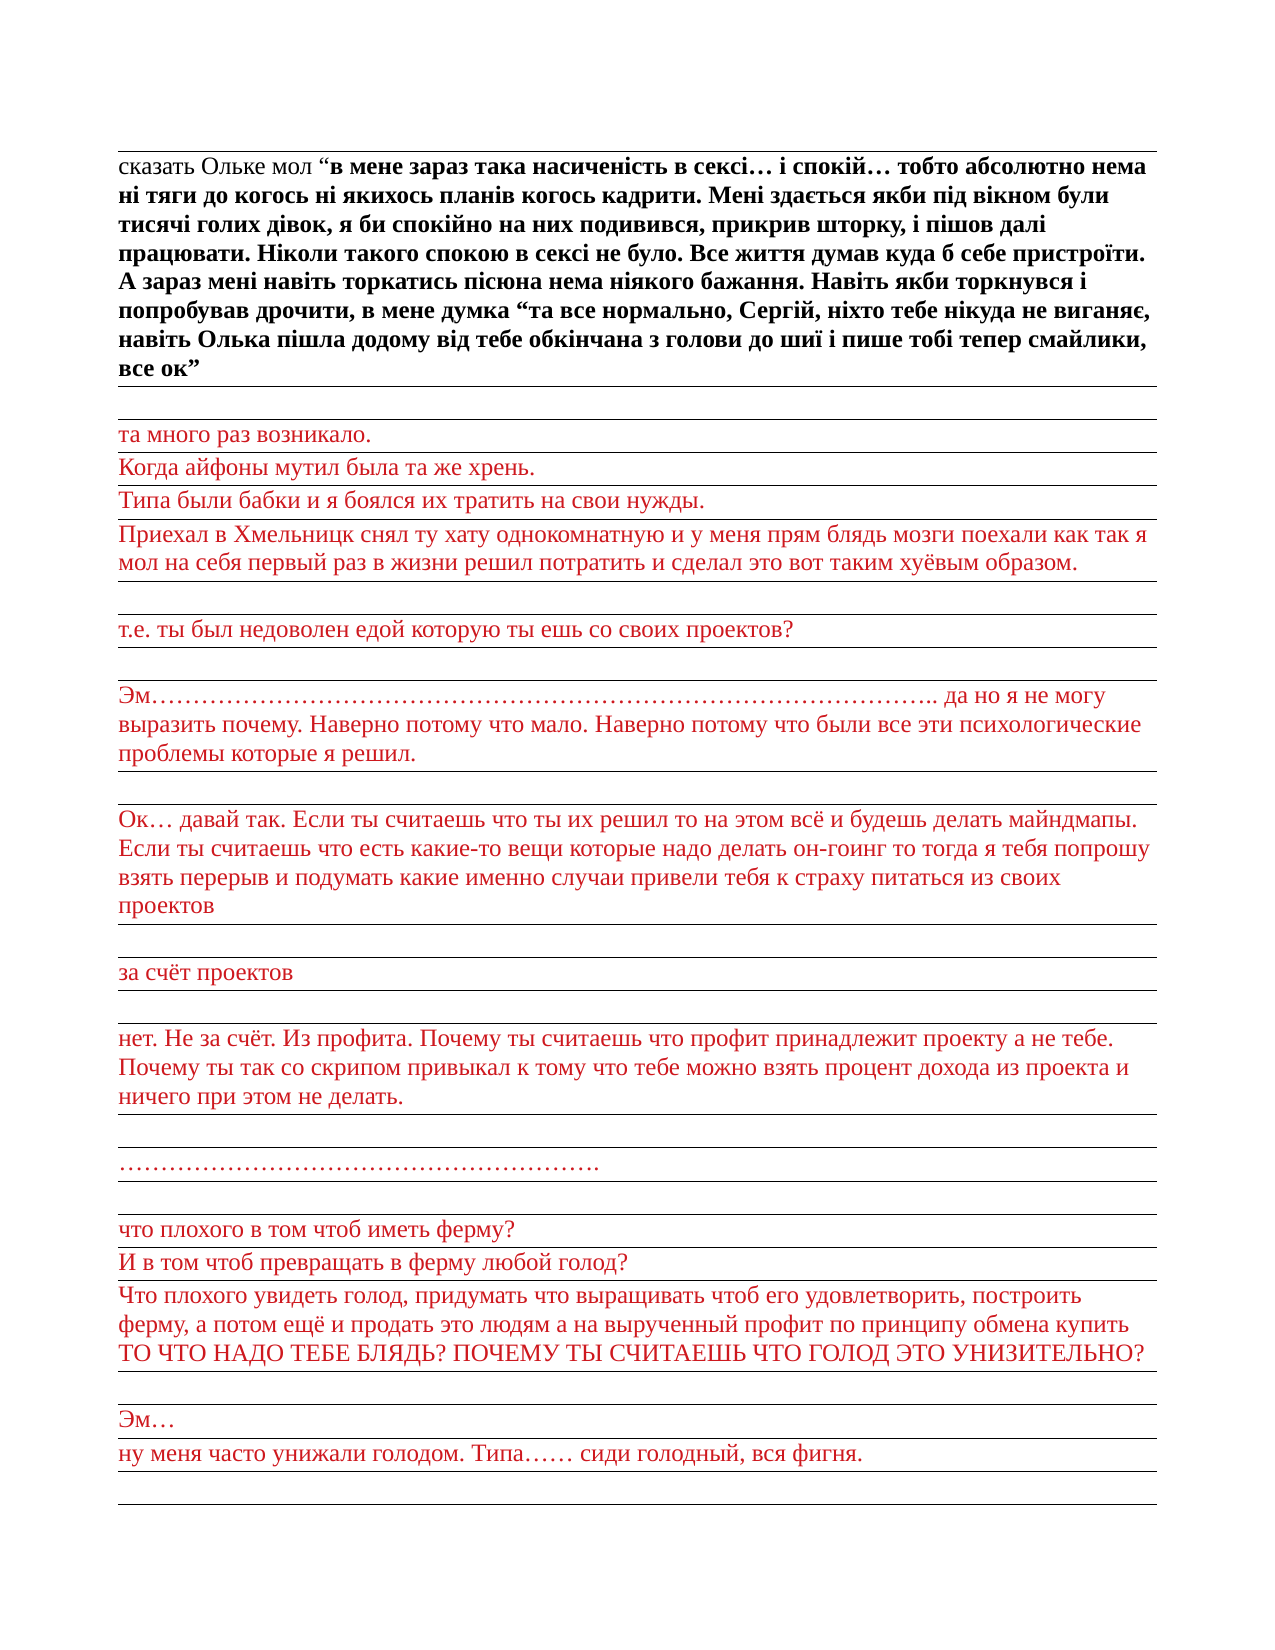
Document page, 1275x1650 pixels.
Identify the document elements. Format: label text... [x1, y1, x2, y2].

text И в том чтоб превращать в ферму любой голод? [118, 1248, 1157, 1280]
text …………………………………………………. [118, 1148, 1157, 1181]
text т.е. ты был недоволен едой которую ты ешь со своих проектов? [118, 615, 1157, 647]
text Типа были бабки и я боялся их тратить на свои нужды. [118, 486, 1157, 519]
text Что плохого увидеть голод, придумать что выращивать чтоб его удовлетворить, построить ферму, а потом ещё и продать это людям а на вырученный профит по принципу обмена купить ТО ЧТО НАДО ТЕБЕ БЛЯДЬ? ПОЧЕМУ ТЫ СЧИТАЕШЬ ЧТО ГОЛОД ЭТО УНИЗИТЕЛЬНО? [118, 1281, 1157, 1371]
text сказать Ольке мол “в мене зараз така насиченість в сексі… і спокій… тобто абсолютно нема ні тяги до когось ні якихось планів когось кадрити. Мені здається якби під вікном були тисячі голих дівок, я би спокійно на них подивився, прикрив шторку, і пішов далі працювати. Ніколи такого спокою в сексі не було. Все життя думав куда б себе пристроїти. А зараз мені навіть торкатись пісюна нема ніякого бажання. Навіть якби торкнувся і попробував дрочити, в мене думка “та все нормально, Сергій, ніхто тебе нікуда не виганяє, навіть Олька пішла додому від тебе обкінчана з голови до шиї і пише тобі тепер смайлики, все ок” [118, 152, 1157, 386]
text та много раз возникало. [118, 420, 1157, 452]
text ну меня часто унижали голодом. Типа…… сиди голодный, вся фигня. [118, 1439, 1157, 1471]
text что плохого в том чтоб иметь ферму? [118, 1215, 1157, 1247]
text за счёт проектов [118, 958, 1157, 990]
text нет. Не за счёт. Из профита. Почему ты считаешь что профит принадлежит проекту а не тебе. Почему ты так со скрипом привыкал к тому что тебе можно взять процент дохода из проекта и ничего при этом не делать. [118, 1024, 1157, 1114]
text Эм………………………………………………………………………………….. да но я не могу выразить почему. Наверно потому что мало. Наверно потому что были все эти психологические проблемы которые я решил. [118, 681, 1157, 771]
text Когда айфоны мутил была та же хрень. [118, 453, 1157, 485]
text Ок… давай так. Если ты считаешь что ты их решил то на этом всё и будешь делать майндмапы. Если ты считаешь что есть какие-то вещи которые надо делать он-гоинг то тогда я тебя попрошу взять перерыв и подумать какие именно случаи привели тебя к страху питаться из своих проектов [118, 805, 1157, 924]
text Приехал в Хмельницк снял ту хату однокомнатную и у меня прям блядь мозги поехали как так я мол на себя первый раз в жизни решил потратить и сделал это вот таким хуёвым образом. [118, 520, 1157, 581]
text Эм… [118, 1405, 1157, 1438]
